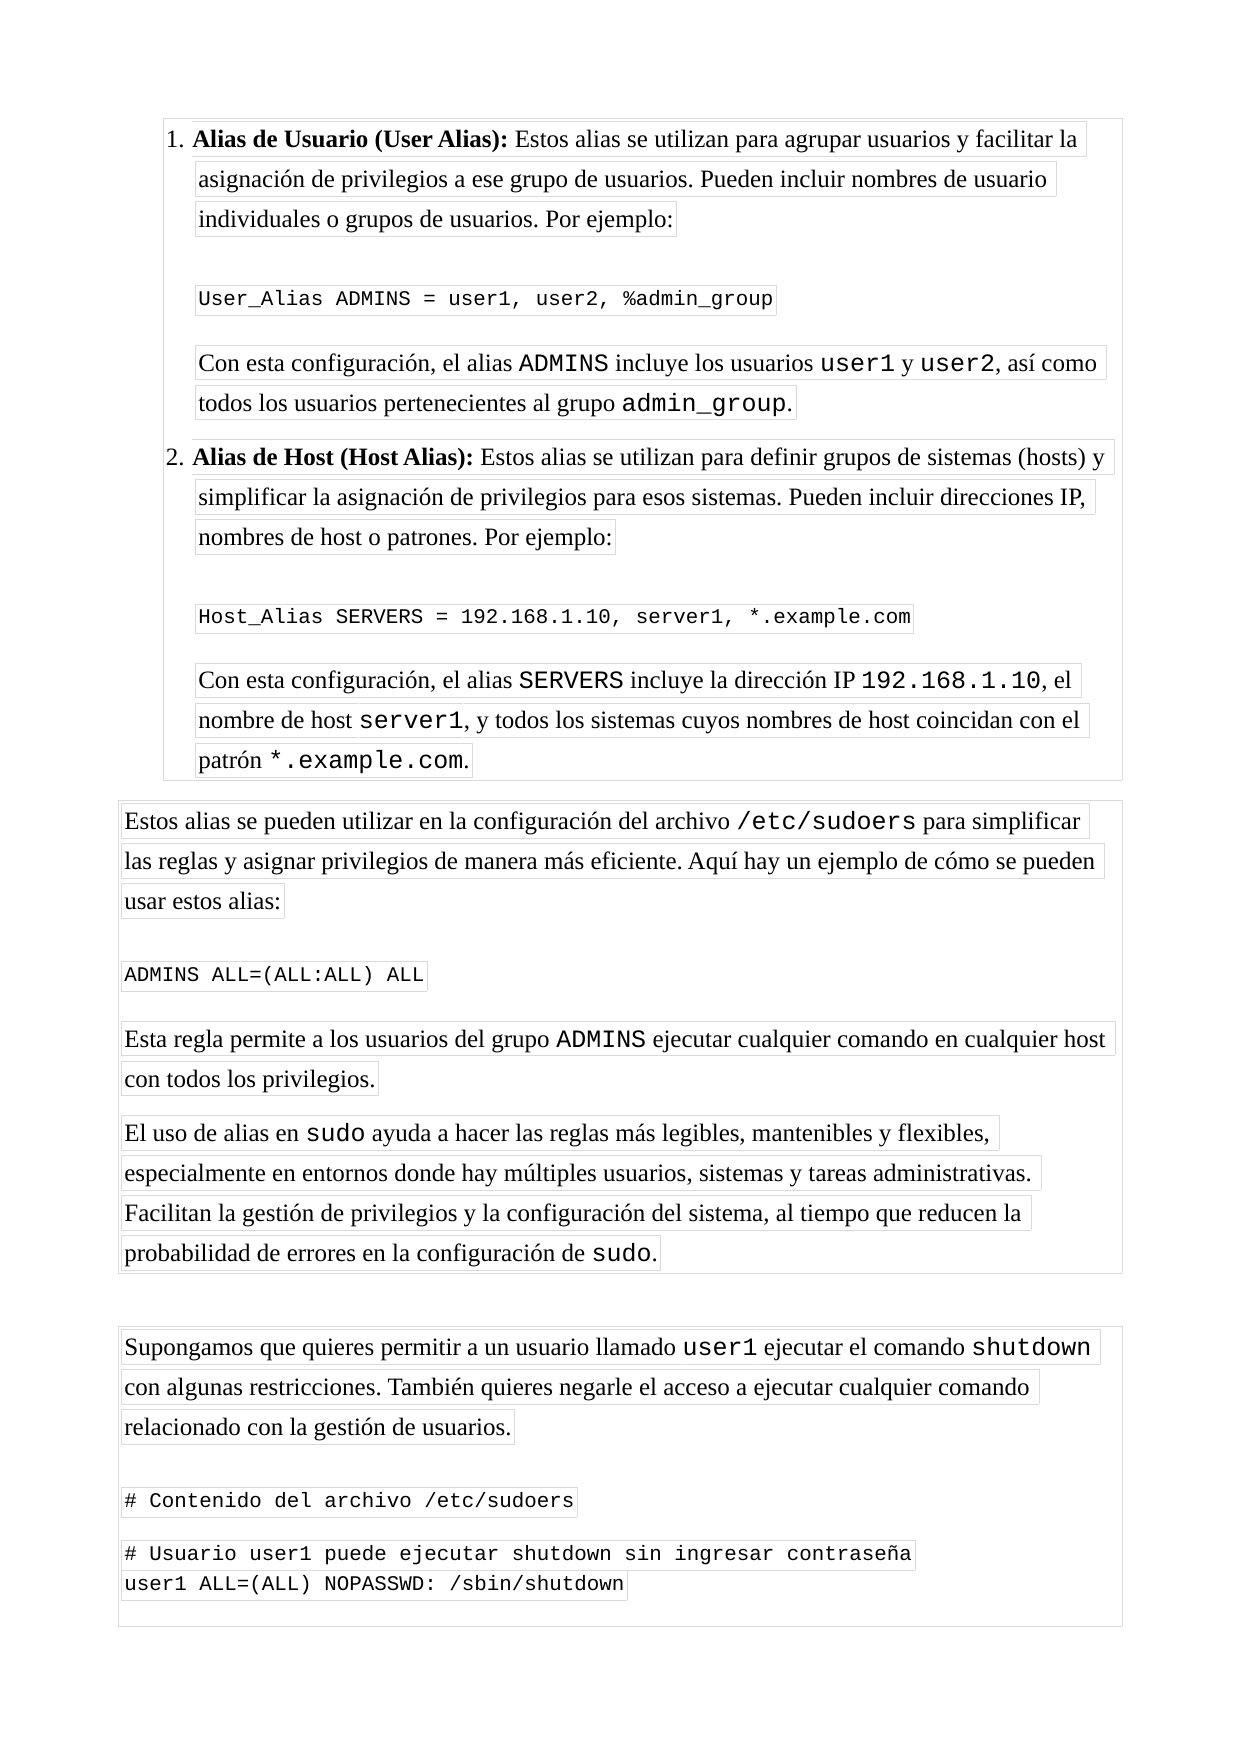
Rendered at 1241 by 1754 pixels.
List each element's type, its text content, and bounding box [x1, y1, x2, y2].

list Alias de Host (Host Alias): Estos alias se utilizan para definir grupos de sistemas (hosts) y simplificar la asignación de privilegios para esos sistemas. Pueden incluir direcciones IP, nombres de host o patrones. Por ejemplo: [164, 436, 1122, 554]
list Alias de Usuario (User Alias): Estos alias se utilizan para agrupar usuarios y facilitar la asignación de privilegios a ese grupo de usuarios. Pueden incluir nombres de usuario individuales o grupos de usuarios. Por ejemplo: [164, 119, 1122, 236]
list Host_Alias SERVERS = 192.168.1.10, server1, *.example.com [164, 600, 1122, 633]
text Estos alias se pueden utilizar en la configuración del archivo /etc/sudoers para simplificar las reglas y asignar privilegios de manera más eficiente. Aquí hay un ejemplo de cómo se pueden usar estos alias: [119, 801, 1122, 918]
text ADMINS ALL=(ALL:ALL) ALL [119, 958, 1122, 991]
text user1 ALL=(ALL) NOPASSWD: /sbin/shutdown [122, 1567, 1122, 1600]
text # Contenido del archivo /etc/sudoers [119, 1484, 1122, 1517]
text Supongamos que quieres permitir a un usuario llamado user1 ejecutar el comando shutdown con algunas restricciones. También quieres negarle el acceso a ejecutar cualquier comando relacionado con la gestión de usuarios. [119, 1327, 1122, 1444]
text El uso de alias en sudo ayuda a hacer las reglas más legibles, mantenibles y flexibles, especialmente en entornos donde hay múltiples usuarios, sistemas y tareas administrativas. Facilitan la gestión de privilegios y la configuración del sistema, al tiempo que reducen la probabilidad de errores en la configuración de sudo. [119, 1112, 1122, 1273]
list User_Alias ADMINS = user1, user2, %admin_group [164, 282, 1122, 315]
list Con esta configuración, el alias ADMINS incluye los usuarios user1 y user2, así como todos los usuarios pertenecientes al grupo admin_group. [164, 342, 1122, 419]
text # Usuario user1 puede ejecutar shutdown sin ingresar contraseña [119, 1537, 1122, 1567]
text Esta regla permite a los usuarios del grupo ADMINS ejecutar cualquier comando en cualquier host con todos los privilegios. [119, 1018, 1122, 1095]
list Con esta configuración, el alias SERVERS incluye la dirección IP 192.168.1.10, el nombre de host server1, y todos los sistemas cuyos nombres de host coincidan con el patrón *.example.com. [164, 659, 1122, 780]
